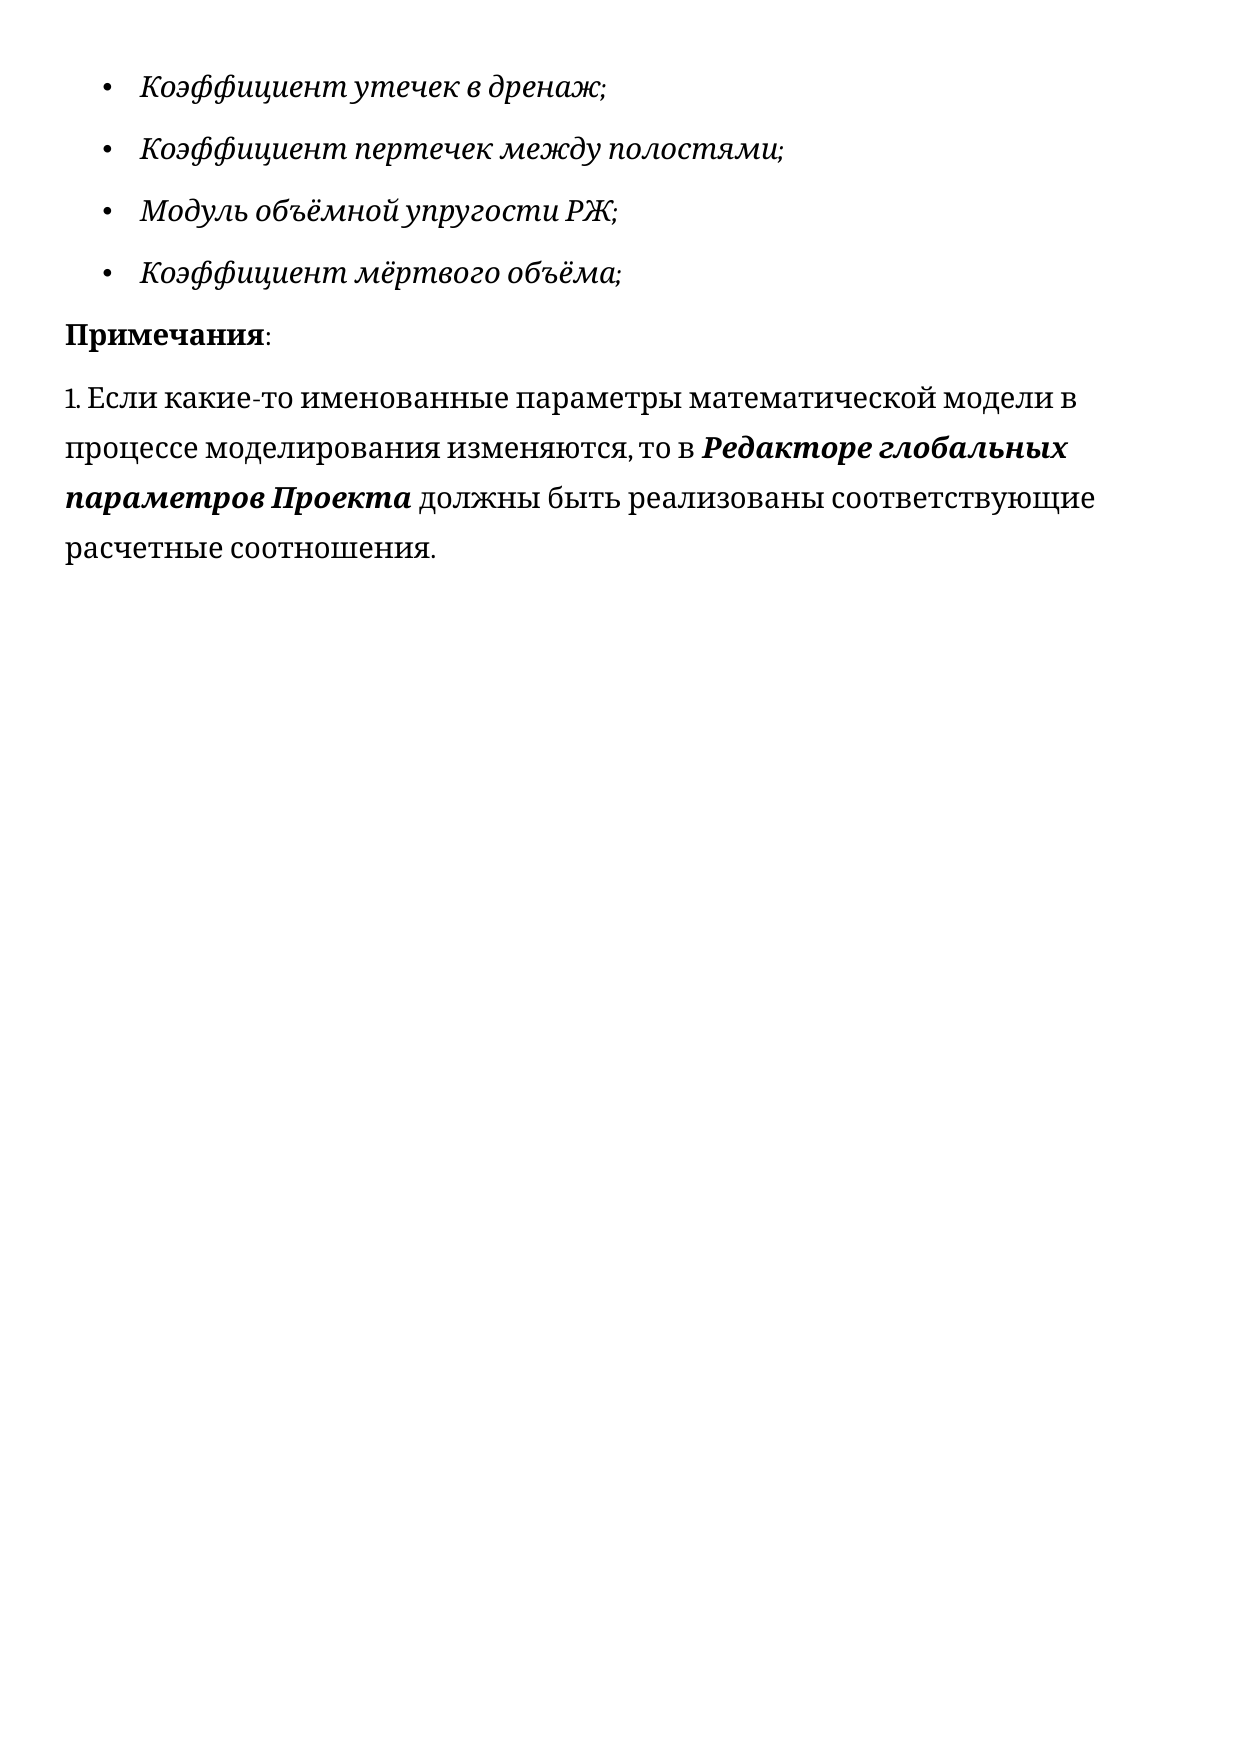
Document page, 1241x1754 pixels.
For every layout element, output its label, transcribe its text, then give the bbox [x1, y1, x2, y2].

table_cell Блок реализует математическую модель гидродвигателя (ГД) с постоянным рабочим объемом в составе гидропривода с короткими трубопроводами. Особенность данного модуля -- учет компрессионных потерь на сжатие в машине, что становится необходимым при моделировании гидромашин, работающих при давлениях выше 15 МПа. Устройства подпитки и ограничения давлений учитываются во внешних модулях. Блок имеет 2 входных порта и 2 выходных порта. Входные порты: На 1-ый входной порт (снизу) подается сигнал, соответствующий значению угловой скорости вала гидродвигателя Omd; На 2-ой входной порт (слева) подается векторный сигнал, соответствующий значениям давлений Р1 и Р2 в гидролиниях ГД. Выходные порты: На 1-ом выходном порте (сверху) формируется векторный сигнал, соответствующий значениям расходам рабочей жидкости Qd1 и Qd2, поступающим в трубопроводы; На 2-ом выходном порте (справа) формируется сигнал, соответствующий значению гидромеханического момента Md на валу ГД. Свойства: Характерный объём насоса (м^3/рад); Коэффициент утечек в дренаж; Коэффициент пертечек между полостями; Модуль объёмной упругости РЖ; Коэффициент мёртвого объёма; Примечания: 1. Если какие-то именованные параметры математической модели в процессе моделирования изменяются, то в Редакторе глобальных параметров Проекта должны быть реализованы соответствующие расчетные соотношения. [59, 59, 1181, 578]
